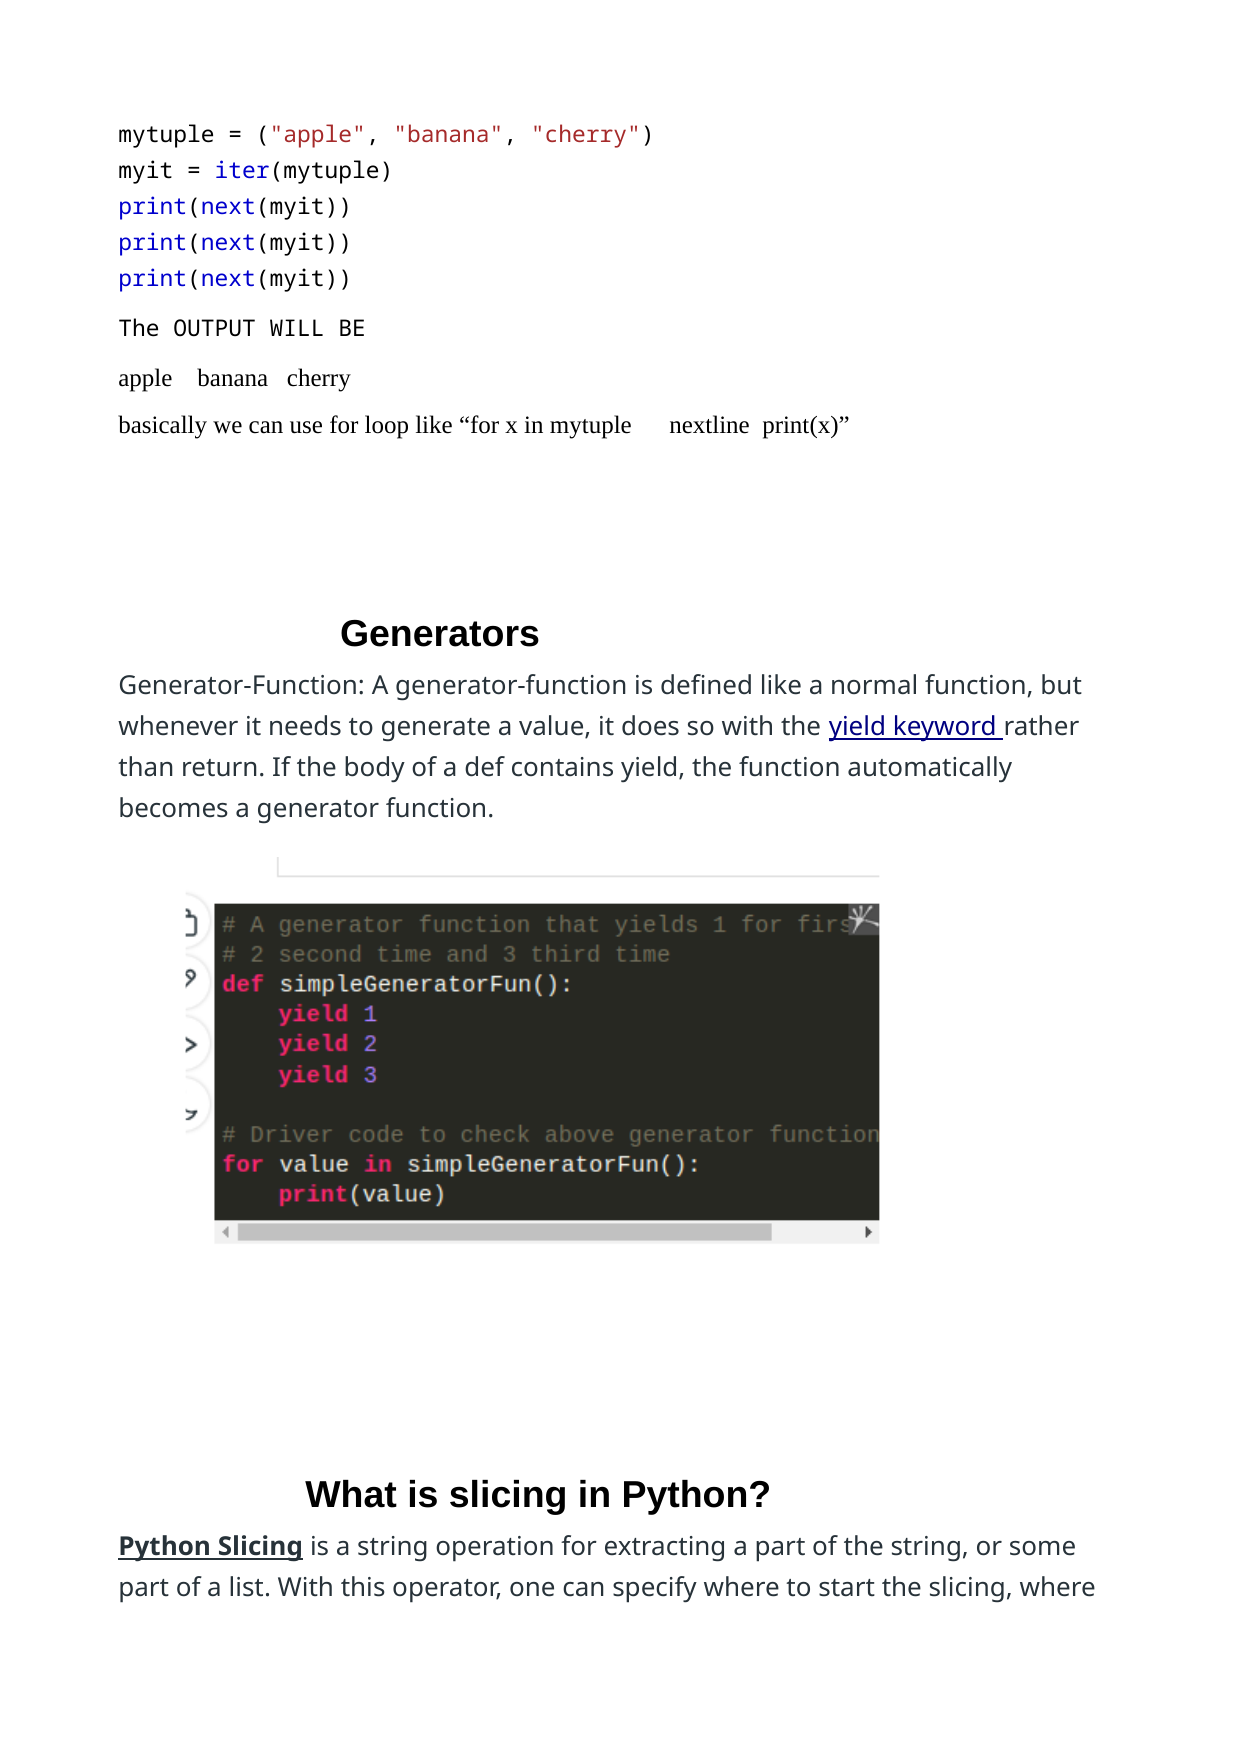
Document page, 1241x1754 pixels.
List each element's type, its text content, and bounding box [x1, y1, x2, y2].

text mytuple = ("apple", "banana", "cherry") myit = iter(mytuple) print(next(myit)) print(next(myit)) print(next(myit)) [118, 118, 1122, 293]
subtitle What is slicing in Python? [118, 1472, 1122, 1515]
text Generator-Function: A generator-function is defined like a normal function, but whenever it needs to generate a value, it does so with the yield keyword rather than return. If the body of a def contains yield, the function automatically becomes a generator function. [118, 667, 1122, 825]
text apple banana cherry [118, 363, 1122, 392]
subtitle Generators [118, 611, 1122, 654]
text The OUTPUT WILL BE [118, 312, 1122, 344]
text basically we can use for loop like “for x in mytuple nextline print(x)” [118, 411, 1122, 439]
text Python Slicing is a string operation for extracting a part of the string, or some part of a list. With this operator, one can specify where to start the slicing, where [118, 1528, 1122, 1604]
